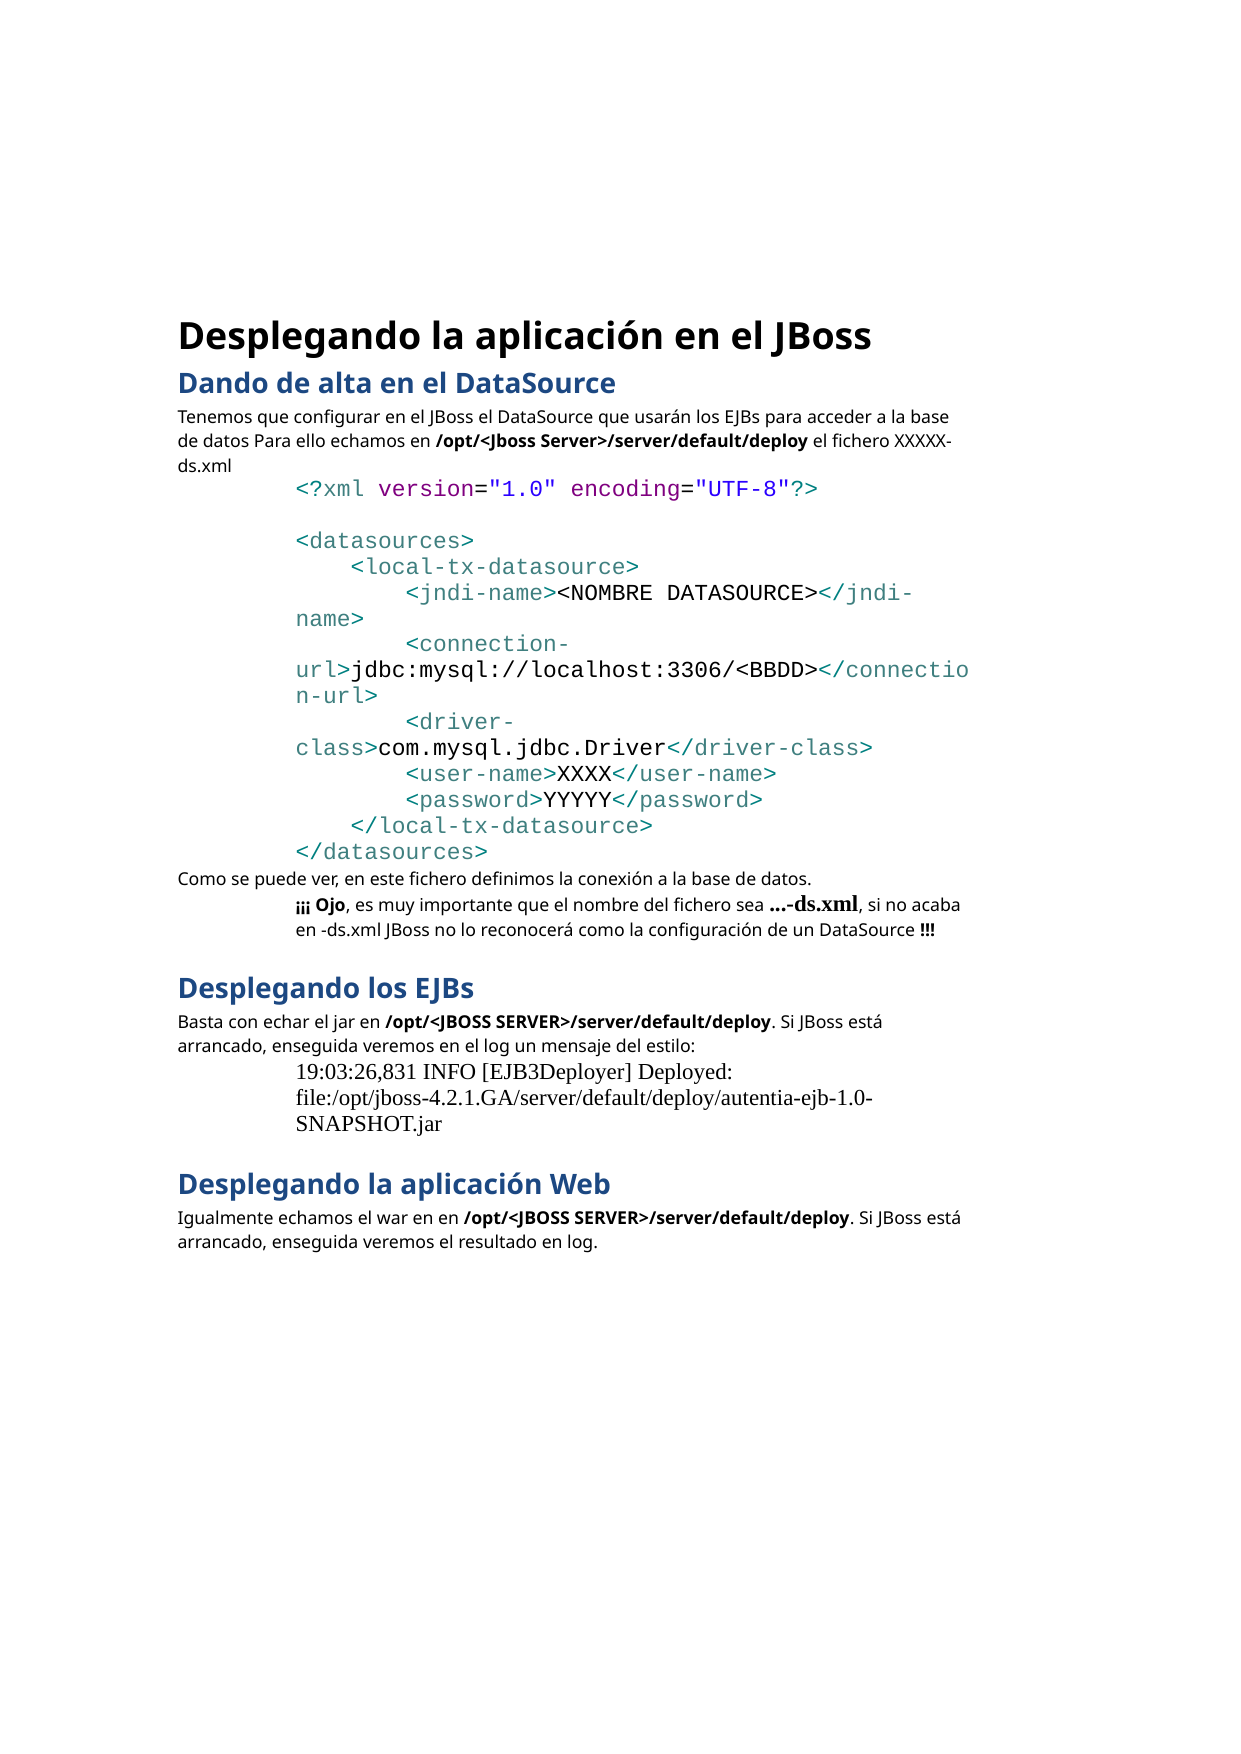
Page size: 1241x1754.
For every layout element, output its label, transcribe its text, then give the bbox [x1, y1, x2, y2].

text <jndi-name><NOMBRE DATASOURCE></jndi-name> [295, 581, 975, 633]
subtitle Desplegando la aplicación en el JBoss [177, 309, 975, 361]
text </local-tx-datasource> [295, 814, 975, 840]
text <connection-url>jdbc:mysql://localhost:3306/<BBDD></connection-url> [295, 633, 975, 711]
text ¡¡¡ Ojo, es muy importante que el nombre del fichero sea ...-ds.xml, si no acaba en -ds.xml JBoss no lo reconocerá como la configuración de un DataSource !!! [295, 890, 975, 941]
text <user-name>XXXX</user-name> [295, 762, 975, 788]
text Como se puede ver, en este fichero definimos la conexión a la base de datos. [177, 866, 975, 890]
text <datasources> [295, 529, 975, 555]
text </datasources> [295, 840, 975, 866]
text Basta con echar el jar en /opt/<JBOSS SERVER>/server/default/deploy. Si JBoss está arrancado, enseguida veremos en el log un mensaje del estilo: [177, 1009, 975, 1058]
text <local-tx-datasource> [295, 555, 975, 581]
text <password>YYYYY</password> [295, 788, 975, 814]
subtitle Dando de alta en el DataSource [177, 363, 975, 402]
text Tenemos que configurar en el JBoss el DataSource que usarán los EJBs para acceder a la base de datos Para ello echamos en /opt/<Jboss Server>/server/default/deploy el fichero XXXXX-ds.xml [177, 405, 975, 477]
text <driver-class>com.mysql.jdbc.Driver</driver-class> [295, 711, 975, 762]
text 19:03:26,831 INFO [EJB3Deployer] Deployed: file:/opt/jboss-4.2.1.GA/server/default/deploy/autentia-ejb-1.0-SNAPSHOT.jar [295, 1058, 975, 1137]
subtitle Desplegando la aplicación Web [177, 1164, 975, 1202]
text <?xml version="1.0" encoding="UTF-8"?> [295, 477, 975, 503]
text Igualmente echamos el war en en /opt/<JBOSS SERVER>/server/default/deploy. Si JBoss está arrancado, enseguida veremos el resultado en log. [177, 1205, 975, 1253]
subtitle Desplegando los EJBs [177, 968, 975, 1007]
